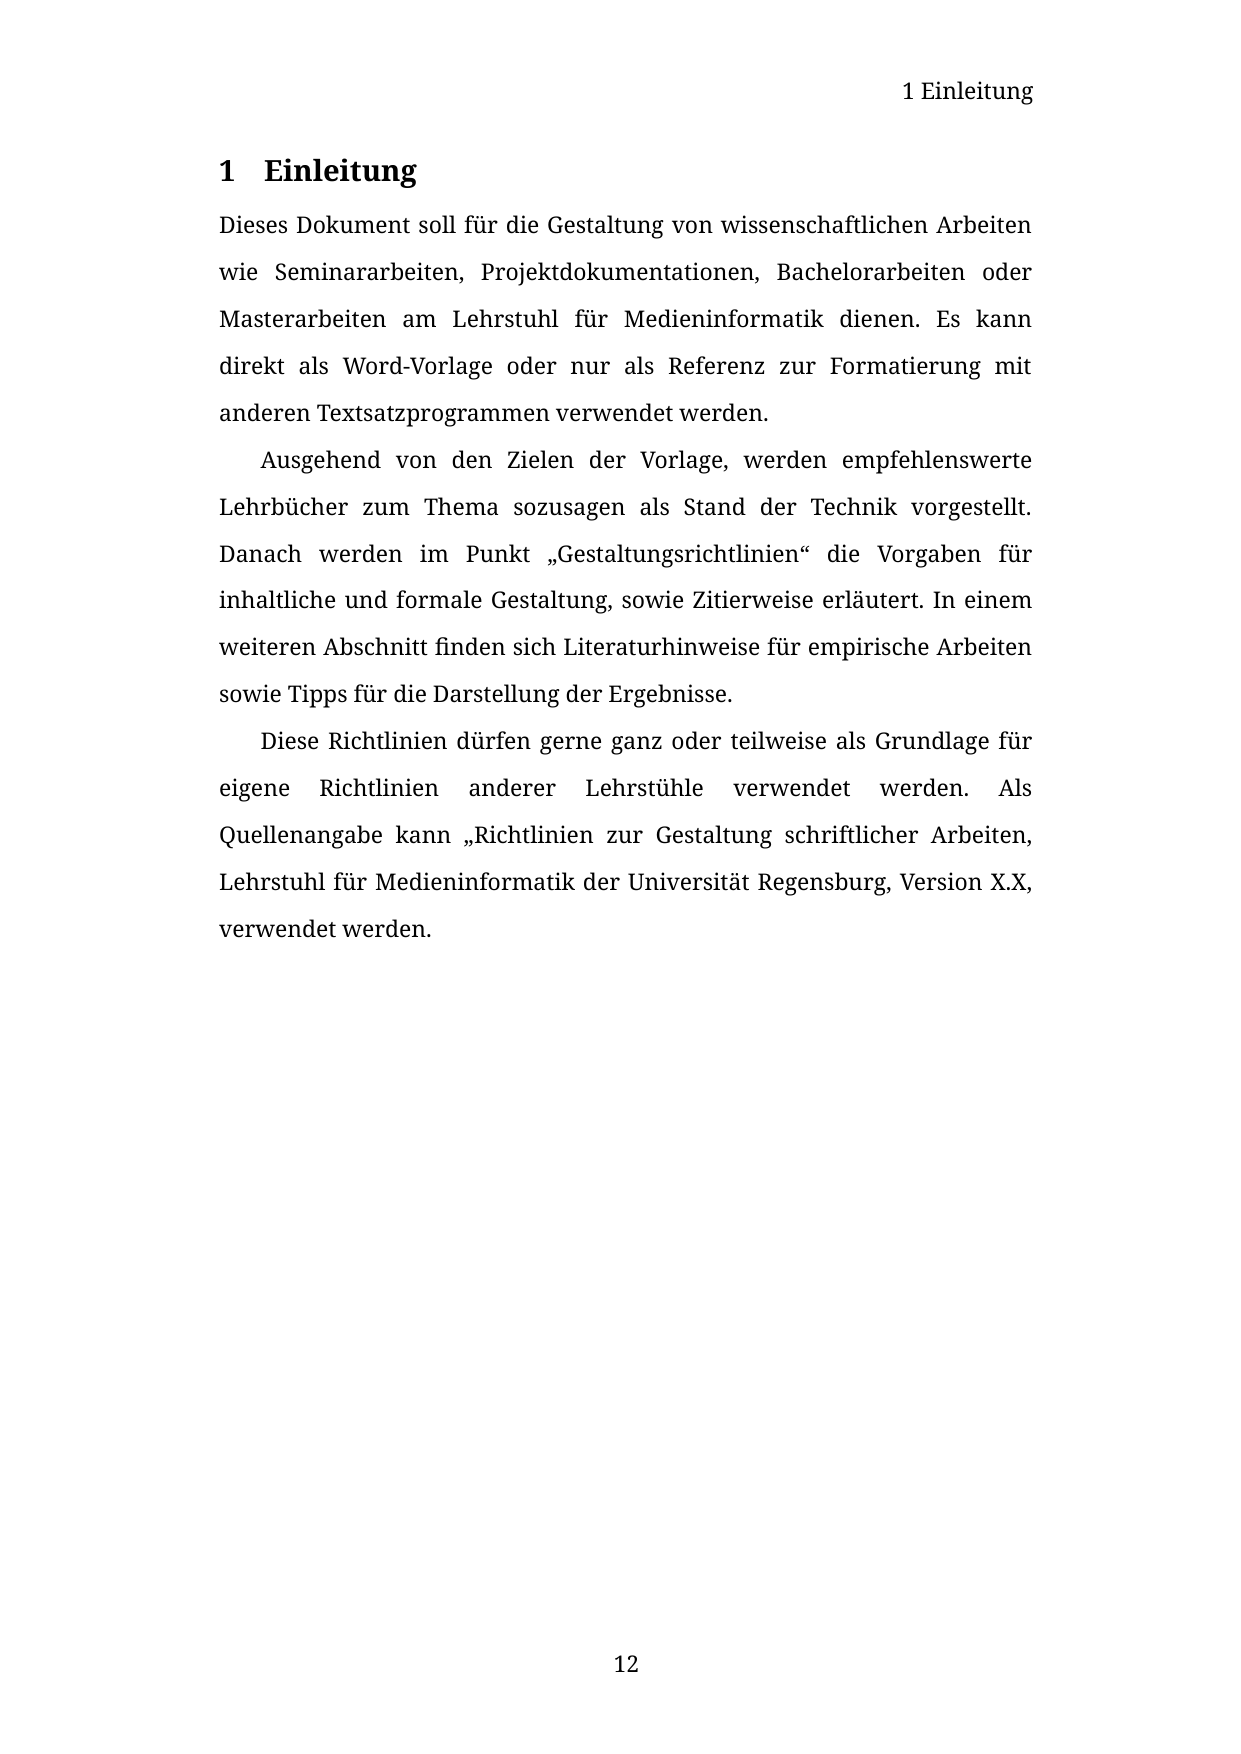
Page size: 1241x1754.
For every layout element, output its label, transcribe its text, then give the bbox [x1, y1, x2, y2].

text Diese Richtlinien dürfen gerne ganz oder teilweise als Grundlage für eigene Richtlinien anderer Lehrstühle verwendet werden. Als Quellenangabe kann „Richtlinien zur Gestaltung schriftlicher Arbeiten, Lehrstuhl für Medieninformatik der Universität Regensburg, Version X.X, verwendet werden. [219, 725, 1033, 944]
text Ausgehend von den Zielen der Vorlage, werden empfehlenswerte Lehrbücher zum Thema sozusagen als Stand der Technik vorgestellt. Danach werden im Punkt „Gestaltungsrichtlinien“ die Vorgaben für inhaltliche und formale Gestaltung, sowie Zitierweise erläutert. In einem weiteren Abschnitt finden sich Literaturhinweise für empirische Arbeiten sowie Tipps für die Darstellung der Ergebnisse. [219, 444, 1033, 709]
subtitle Einleitung [219, 150, 1033, 190]
text Dieses Dokument soll für die Gestaltung von wissenschaftlichen Arbeiten wie Seminararbeiten, Projektdokumentationen, Bachelorarbeiten oder Masterarbeiten am Lehrstuhl für Medieninformatik dienen. Es kann direkt als Word-Vorlage oder nur als Referenz zur Formatierung mit anderen Textsatzprogrammen verwendet werden. [219, 209, 1033, 428]
